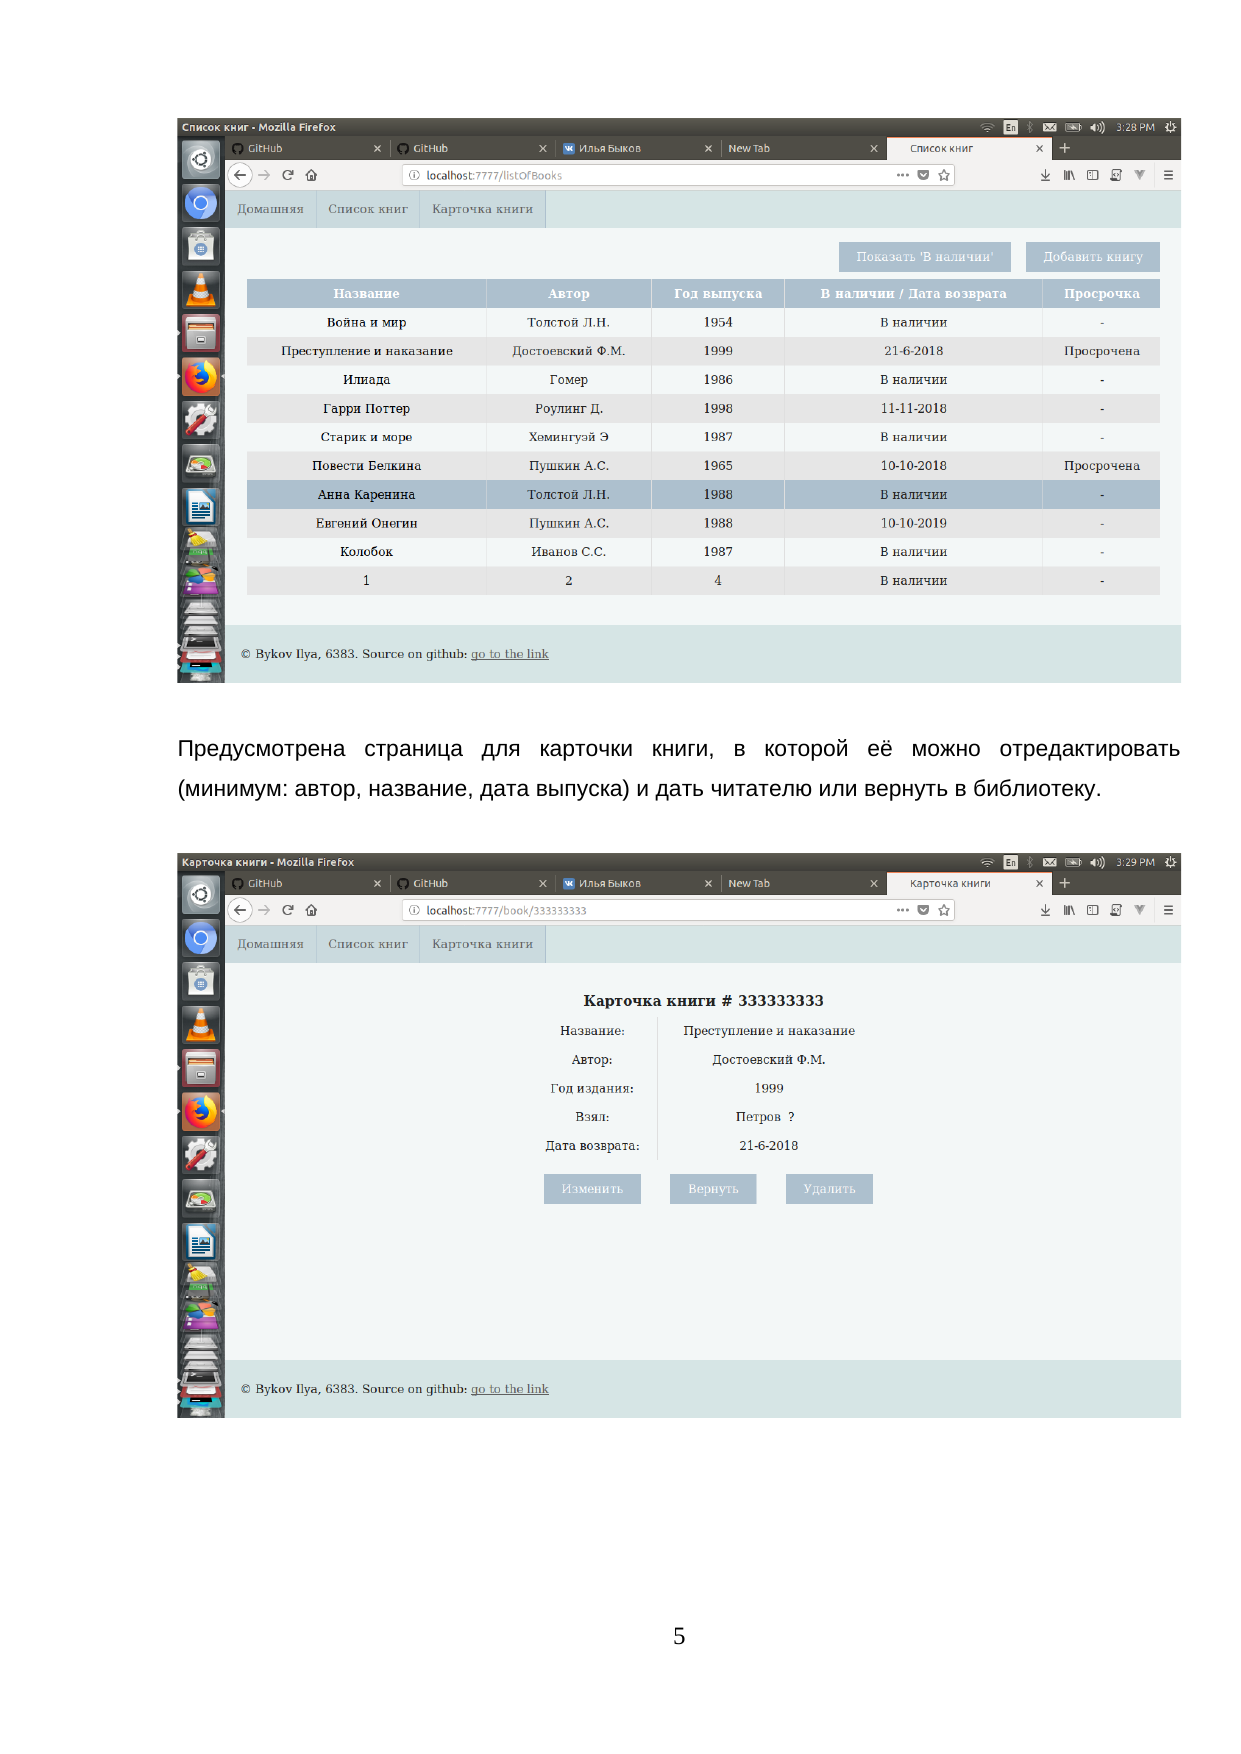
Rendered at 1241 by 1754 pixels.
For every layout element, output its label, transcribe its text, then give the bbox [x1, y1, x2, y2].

picture [177, 118, 1182, 683]
picture [177, 853, 1182, 1418]
list Предусмотрена страница для карточки книги, в которой её можно отредактировать (минимум: автор, название, дата выпуска) и дать читателю или вернуть в библиотеку. [177, 735, 1181, 801]
